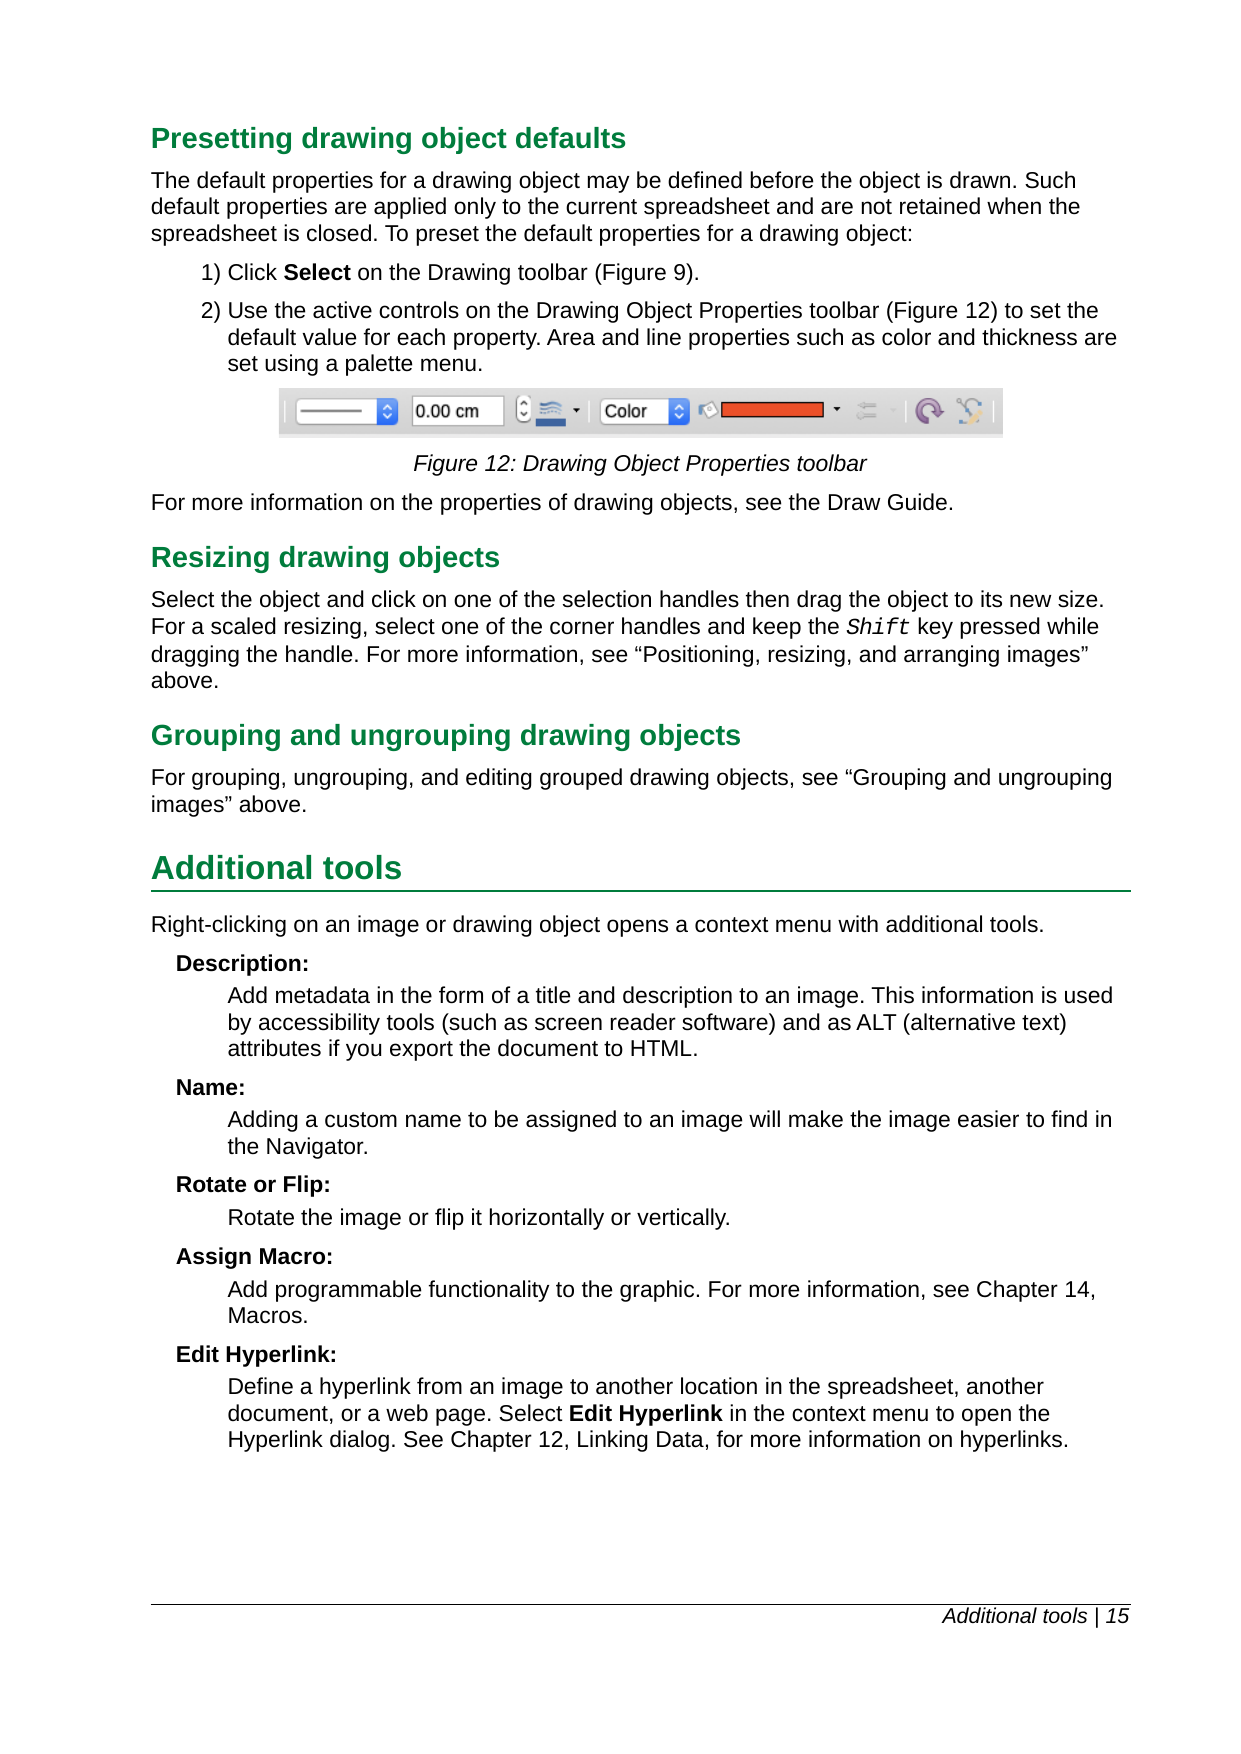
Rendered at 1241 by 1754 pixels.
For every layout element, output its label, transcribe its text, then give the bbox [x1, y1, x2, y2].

text Adding a custom name to be assigned to an image will make the image easier to find in the Navigator. [227, 1106, 1131, 1159]
text For more information on the properties of drawing objects, see the Draw Guide. [151, 489, 1131, 516]
text Add metadata in the form of a title and description to an image. This information is used by accessibility tools (such as screen reader software) and as ALT (alternative text) attributes if you export the document to HTML. [227, 982, 1131, 1061]
text Name: [176, 1074, 1131, 1100]
list Right-clicking on an image or drawing object opens a context menu with additional tools. [151, 911, 1131, 937]
text Edit Hyperlink: [176, 1341, 1131, 1367]
list Use the active controls on the Drawing Object Properties toolbar (Figure 12) to set the default value for each property. Area and line properties such as color and thickness are set using a palette menu. [227, 297, 1131, 376]
subtitle Resizing drawing objects [151, 540, 1131, 574]
list Click Select on the Drawing toolbar (Figure 9). [227, 258, 1131, 285]
subtitle Grouping and ungrouping drawing objects [151, 718, 1131, 752]
text Add programmable functionality to the graphic. For more information, see Chapter 14, Macros. [227, 1276, 1131, 1328]
subtitle Additional tools [151, 848, 1131, 890]
text Select the object and click on one of the selection handles then drag the object to its new size. For a scaled resizing, select one of the corner handles and keep the Shift key pressed while dragging the handle. For more information, see “Positioning, resizing, and arranging images” above. [151, 586, 1131, 694]
text Rotate the image or flip it horizontally or vertically. [227, 1204, 1131, 1230]
text Description: [176, 949, 1131, 976]
subtitle Presetting drawing object defaults [151, 121, 1131, 154]
text Rotate or Flip: [176, 1171, 1131, 1198]
picture [278, 388, 1003, 438]
text For grouping, ungrouping, and editing grouped drawing objects, see “Grouping and ungrouping images” above. [151, 764, 1131, 817]
list The default properties for a drawing object may be defined before the object is drawn. Such default properties are applied only to the current spreadsheet and are not retained when the spreadsheet is closed. To preset the default properties for a drawing object: [151, 167, 1131, 246]
text Assign Macro: [176, 1243, 1131, 1269]
text Define a hyperlink from an image to another location in the spreadsheet, another document, or a web page. Select Edit Hyperlink in the context menu to open the Hyperlink dialog. See Chapter 12, Linking Data, for more information on hyperlinks. [227, 1373, 1131, 1452]
text Figure 12: Drawing Object Properties toolbar [279, 450, 1003, 477]
